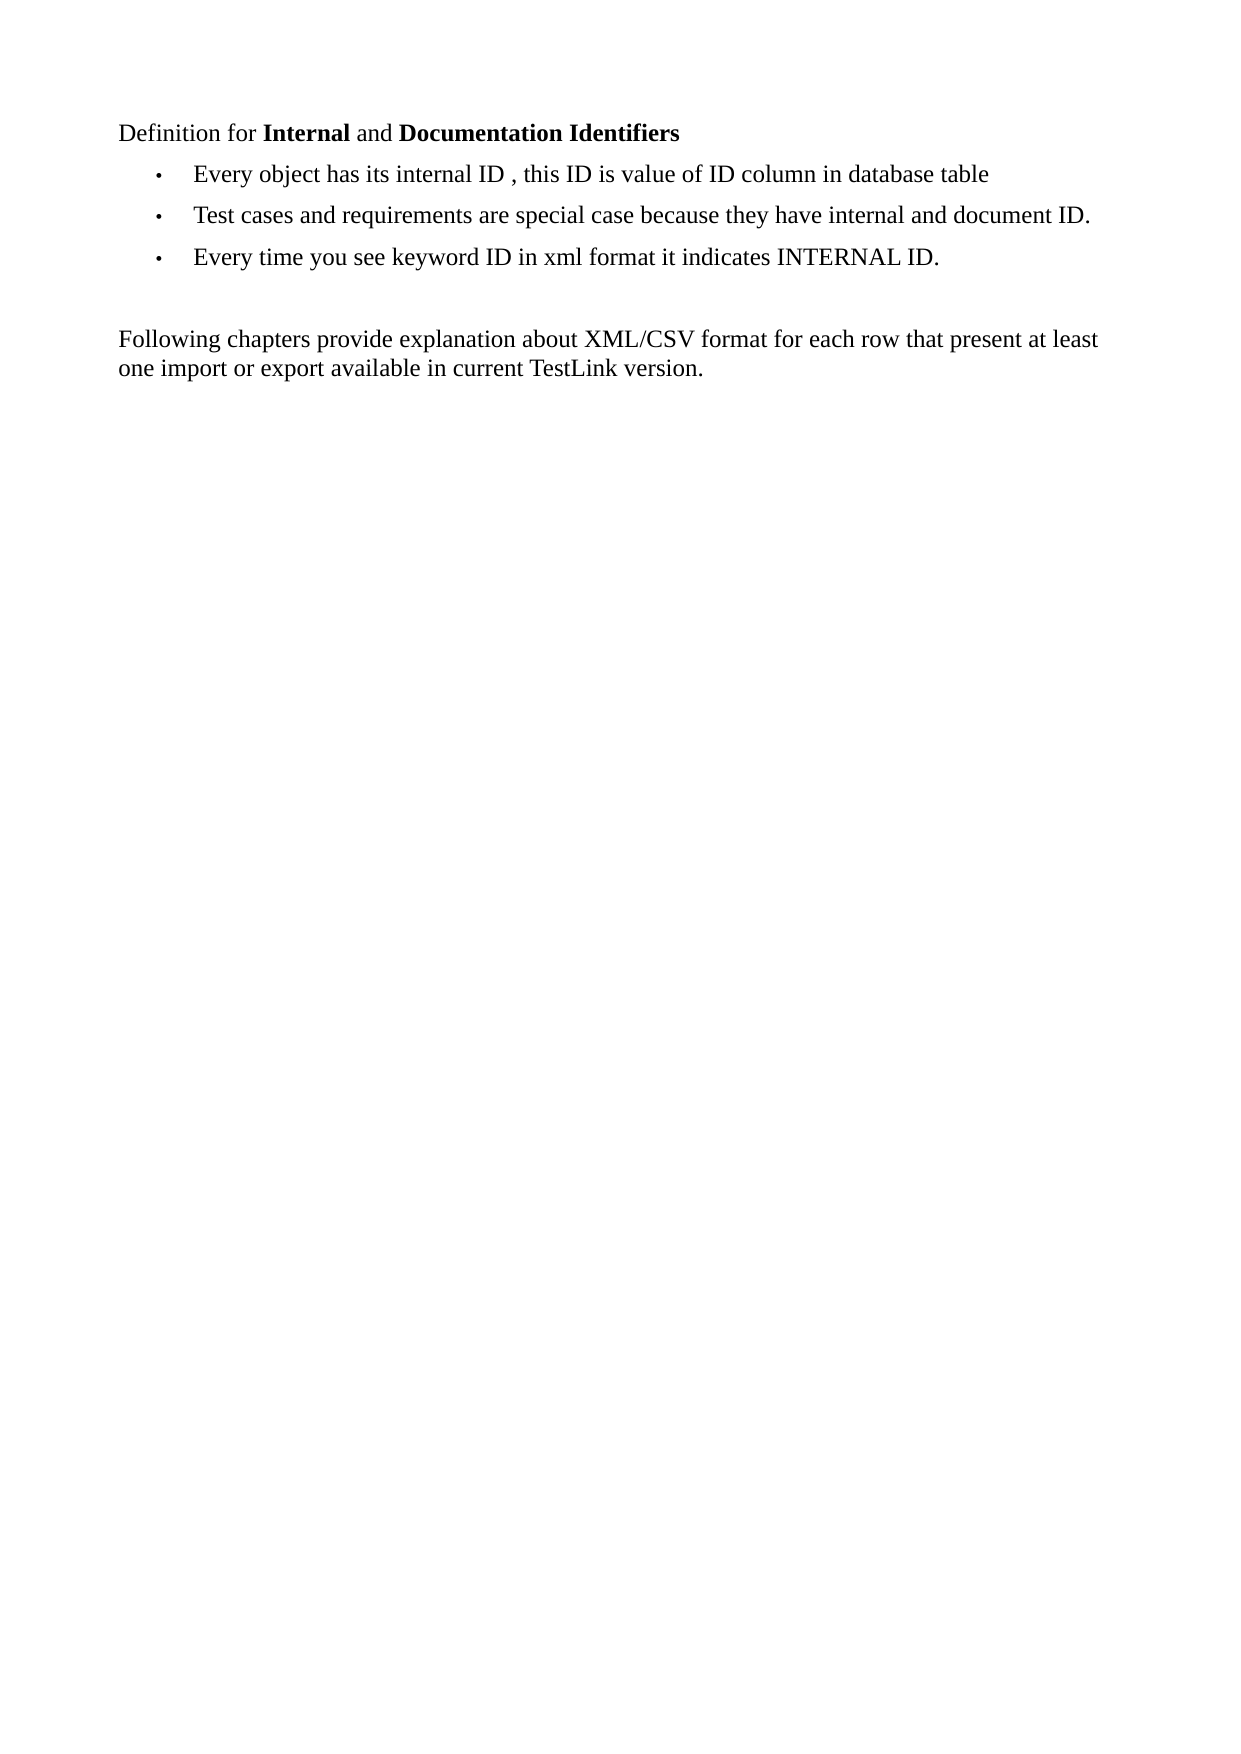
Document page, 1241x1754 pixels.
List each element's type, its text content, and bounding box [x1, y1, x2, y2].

list Every time you see keyword ID in xml format it indicates INTERNAL ID. [156, 242, 1122, 271]
list Test cases and requirements are special case because they have internal and document ID. [156, 201, 1122, 229]
text Following chapters provide explanation about XML/CSV format for each row that present at least one import or export available in current TestLink version. [118, 324, 1122, 382]
text Definition for Internal and Documentation Identifiers [118, 118, 1122, 147]
list Every object has its internal ID , this ID is value of ID column in database table [156, 159, 1122, 188]
